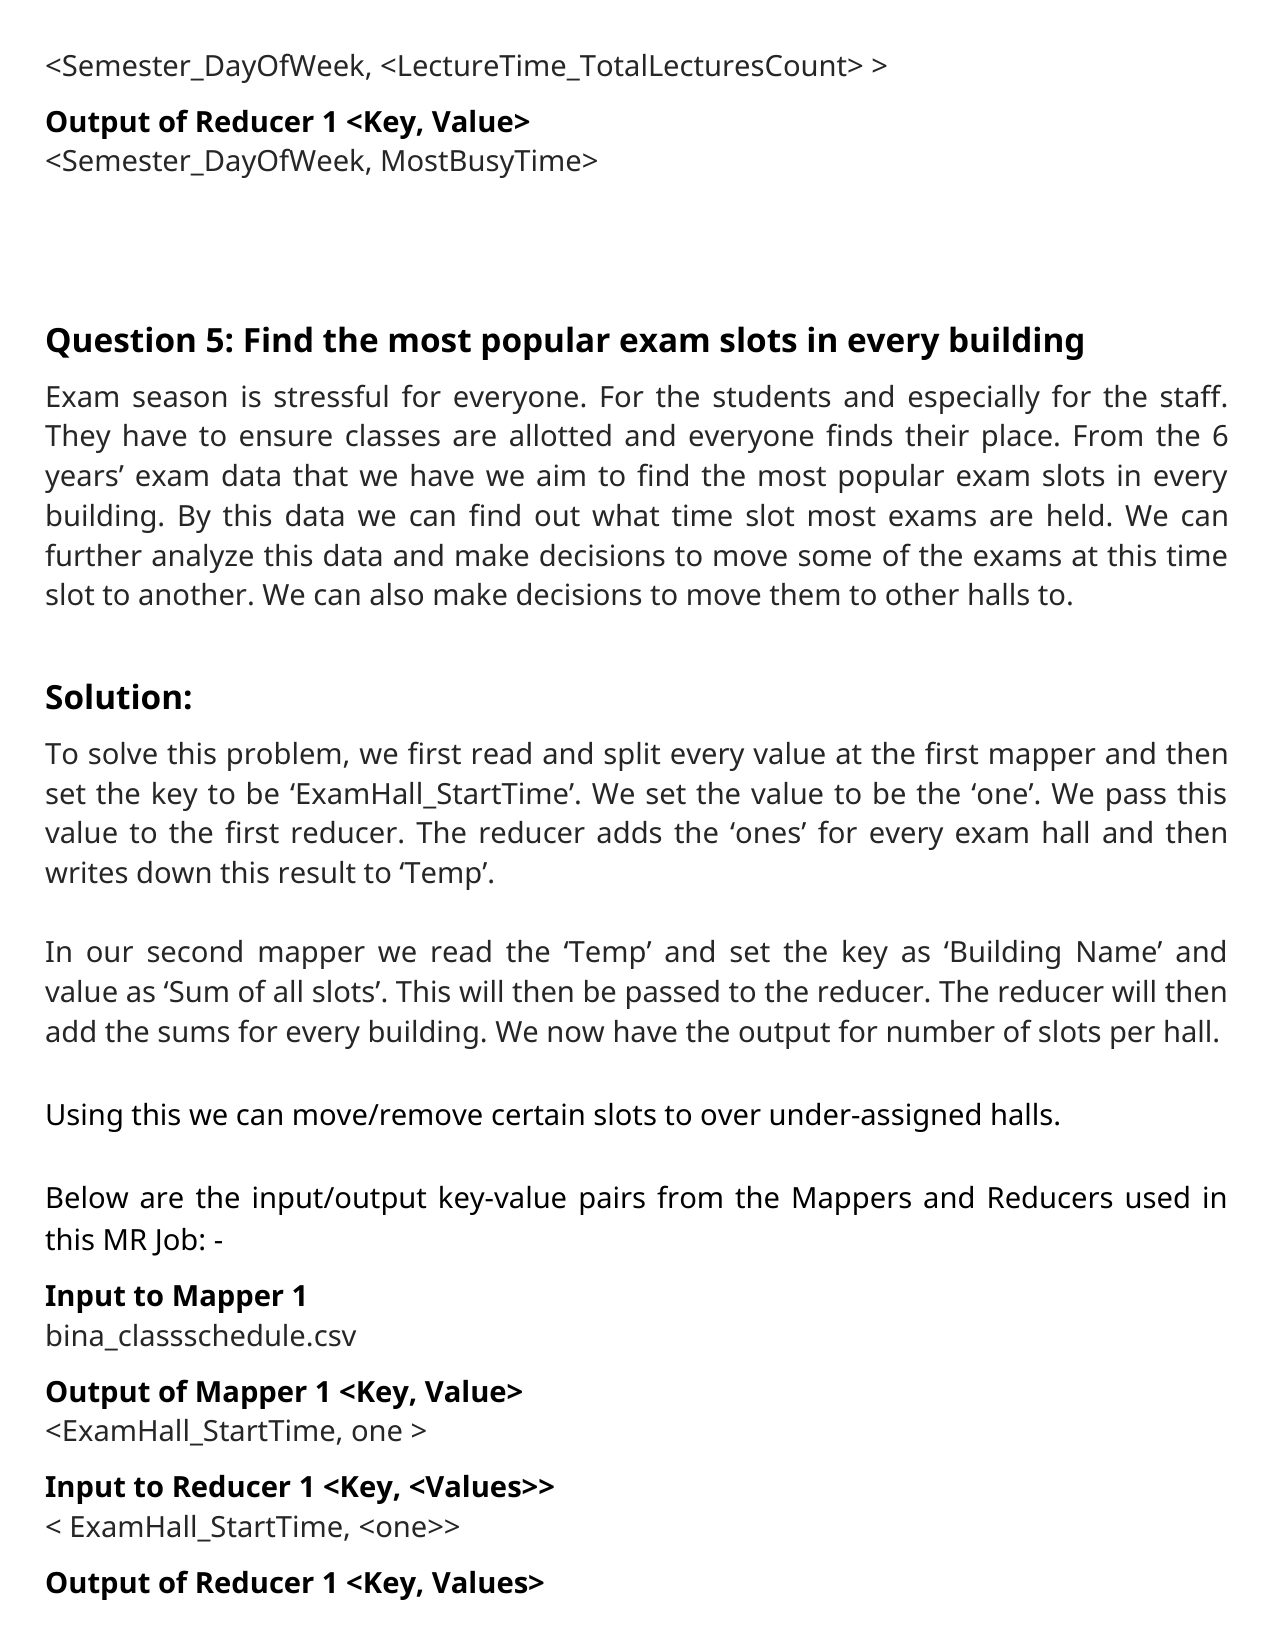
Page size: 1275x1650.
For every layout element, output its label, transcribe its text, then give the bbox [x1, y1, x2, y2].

text <Semester_DayOfWeek, <LectureTime_TotalLecturesCount> > [45, 45, 1230, 85]
text bina_classschedule.csv [45, 1315, 1230, 1355]
text Input to Mapper 1 [45, 1273, 1230, 1315]
text <ExamHall_StartTime, one > [45, 1411, 1230, 1450]
text Using this we can move/remove certain slots to over under-assigned halls. [45, 1092, 1230, 1134]
text In our second mapper we read the ‘Temp’ and set the key as ‘Building Name’ and value as ‘Sum of all slots’. This will then be passed to the reducer. The reducer will then add the sums for every building. We now have the output for number of slots per hall. [45, 932, 1230, 1051]
text < ExamHall_StartTime, <one>> [45, 1506, 1230, 1546]
text <Semester_DayOfWeek, MostBusyTime> [45, 141, 1230, 180]
text Output of Mapper 1 <Key, Value> [45, 1369, 1230, 1411]
text Question 5: Find the most popular exam slots in every building [45, 316, 1230, 362]
text Input to Reducer 1 <Key, <Values>> [45, 1464, 1230, 1506]
text Output of Reducer 1 <Key, Value> [45, 99, 1230, 141]
text To solve this problem, we first read and split every value at the first mapper and then set the key to be ‘ExamHall_StartTime’. We set the value to be the ‘one’. We pass this value to the first reducer. The reducer adds the ‘ones’ for every exam hall and then writes down this result to ‘Temp’. [45, 733, 1230, 892]
text Solution: [45, 674, 1230, 719]
text Output of Reducer 1 <Key, Values> [45, 1560, 1230, 1602]
text Exam season is stressful for everyone. For the students and especially for the staff. They have to ensure classes are allotted and everyone finds their place. From the 6 years’ exam data that we have we aim to find the most popular exam slots in every building. By this data we can find out what time slot most exams are held. We can further analyze this data and make decisions to move some of the exams at this time slot to another. We can also make decisions to move them to other halls to. [45, 376, 1230, 614]
text Below are the input/output key-value pairs from the Mappers and Reducers used in this MR Job: - [45, 1176, 1230, 1259]
